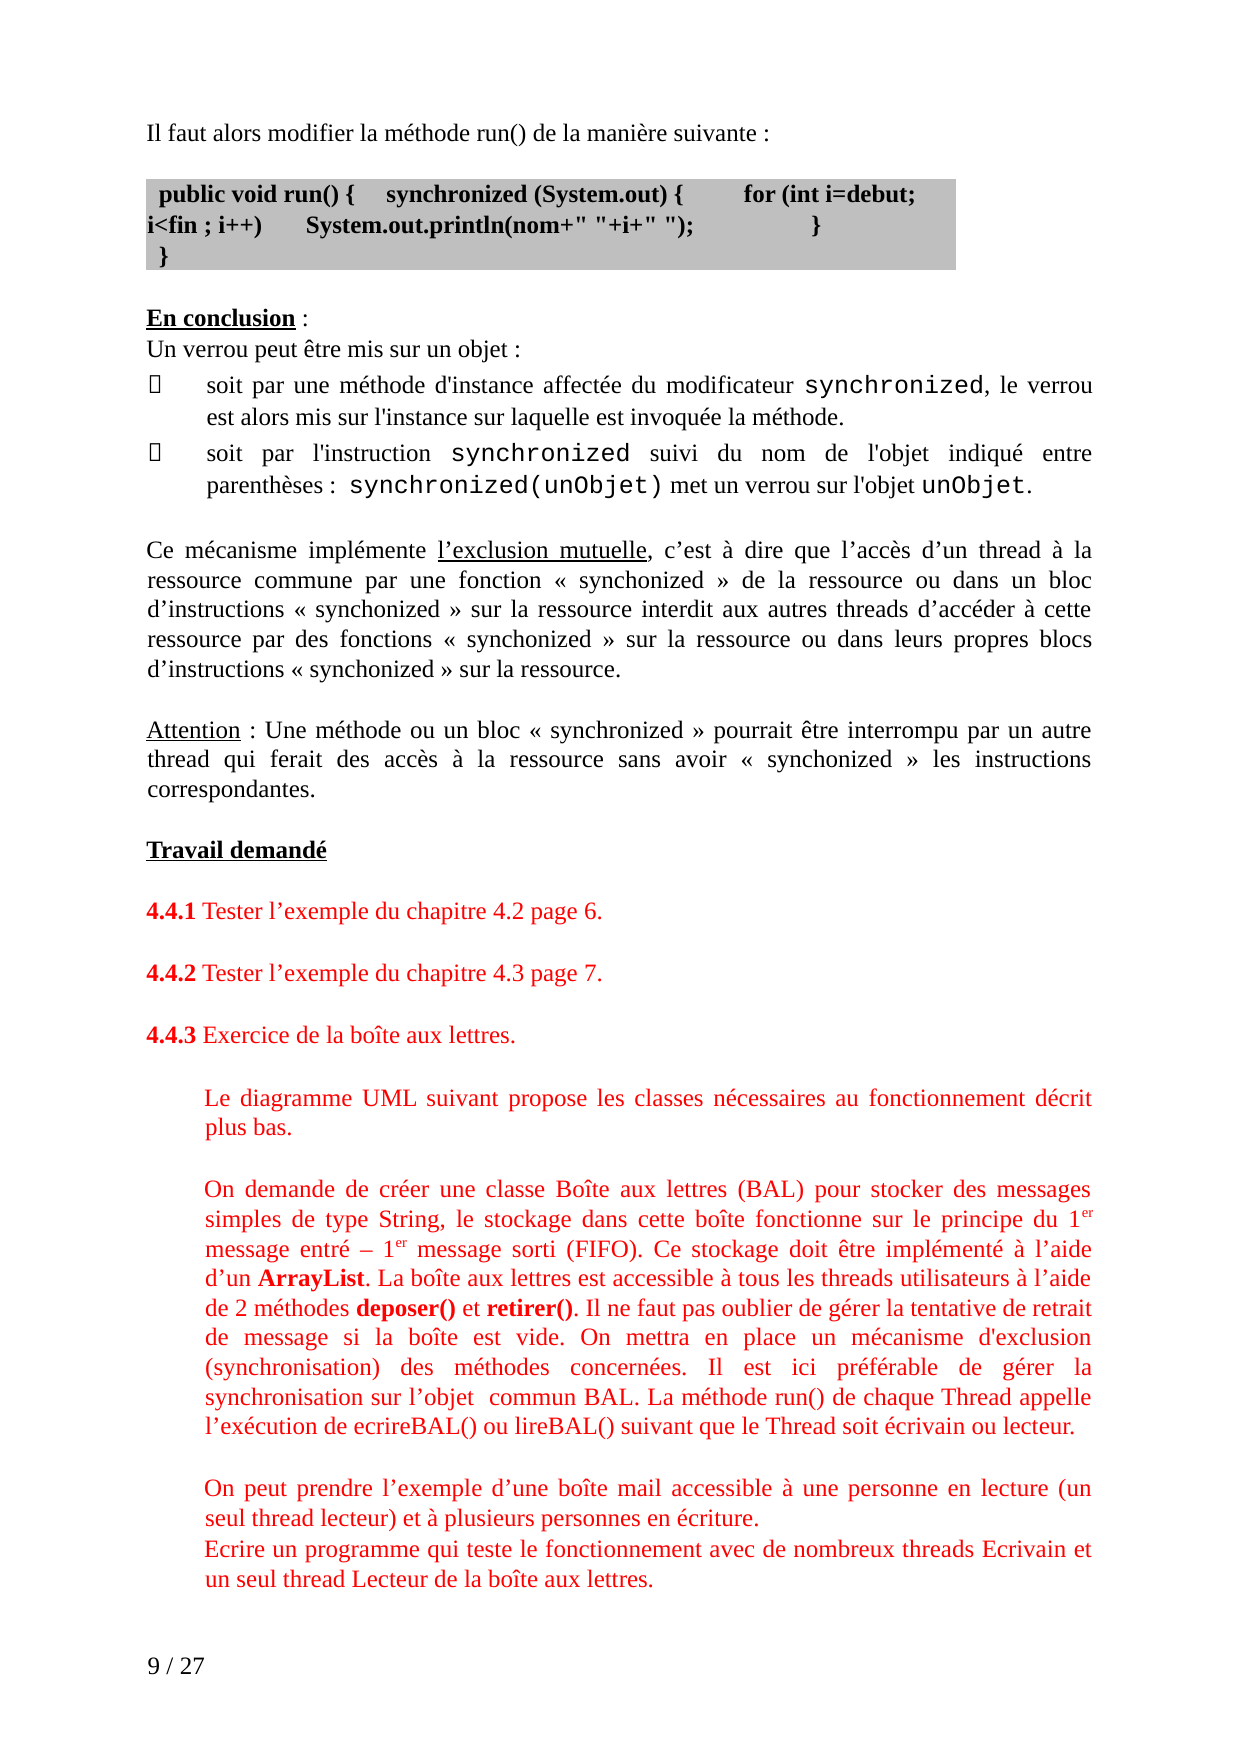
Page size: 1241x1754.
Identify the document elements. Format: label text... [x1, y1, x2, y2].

text On demande de créer une classe Boîte aux lettres (BAL) pour stocker des messages simples de type String, le stockage dans cette boîte fonctionne sur le principe du 1er message entré – 1er message sorti (FIFO). Ce stockage doit être implémenté à l’aide d’un ArrayList. La boîte aux lettres est accessible à tous les threads utilisateurs à l’aide de 2 méthodes deposer() et retirer(). Il ne faut pas oublier de gérer la tentative de retrait de message si la boîte est vide. On mettra en place un mécanisme d'exclusion (synchronisation) des méthodes concernées. Il est ici préférable de gérer la synchronisation sur l’objet commun BAL. La méthode run() de chaque Thread appelle l’exécution de ecrireBAL() ou lireBAL() suivant que le Thread soit écrivain ou lecteur. [204, 1174, 1093, 1440]
list soit par une méthode d'instance affectée du modificateur synchronized, le verrou est alors mis sur l'instance sur laquelle est invoquée la méthode. [147, 367, 1093, 431]
text En conclusion : [146, 303, 1093, 332]
text 4.4.3 Exercice de la boîte aux lettres. [146, 1020, 1093, 1049]
text Ce mécanisme implémente l’exclusion mutuelle, c’est à dire que l’accès d’un thread à la ressource commune par une fonction « synchonized » de la ressource ou dans un bloc d’instructions « synchonized » sur la ressource interdit aux autres threads d’accéder à cette ressource par des fonctions « synchonized » sur la ressource ou dans leurs propres blocs d’instructions « synchonized » sur la ressource. [146, 535, 1093, 682]
text On peut prendre l’exemple d’une boîte mail accessible à une personne en lecture (un seul thread lecteur) et à plusieurs personnes en écriture. [204, 1473, 1093, 1532]
text Il faut alors modifier la méthode run() de la manière suivante : [146, 118, 1093, 147]
subtitle Travail demandé [146, 835, 1092, 864]
text Le diagramme UML suivant propose les classes nécessaires au fonctionnement décrit plus bas. [204, 1083, 1093, 1141]
text public void run() { synchronized (System.out) { for (int i=debut; i<fin ; i++) System.out.println(nom+" "+i+" "); } [146, 179, 956, 239]
text Un verrou peut être mis sur un objet : [146, 334, 1093, 363]
text Attention : Une méthode ou un bloc « synchronized » pourrait être interrompu par un autre thread qui ferait des accès à la ressource sans avoir « synchonized » les instructions correspondantes. [146, 715, 1093, 803]
text 4.4.2 Tester l’exemple du chapitre 4.3 page 7. [146, 958, 1093, 987]
text 4.4.1 Tester l’exemple du chapitre 4.2 page 6. [146, 896, 1093, 924]
list soit par l'instruction synchronized suivi du nom de l'objet indiqué entre parenthèses : synchronized(unObjet) met un verrou sur l'objet unObjet. [147, 435, 1093, 501]
text } [146, 241, 956, 270]
text Ecrire un programme qui teste le fonctionnement avec de nombreux threads Ecrivain et un seul thread Lecteur de la boîte aux lettres. [204, 1534, 1093, 1593]
